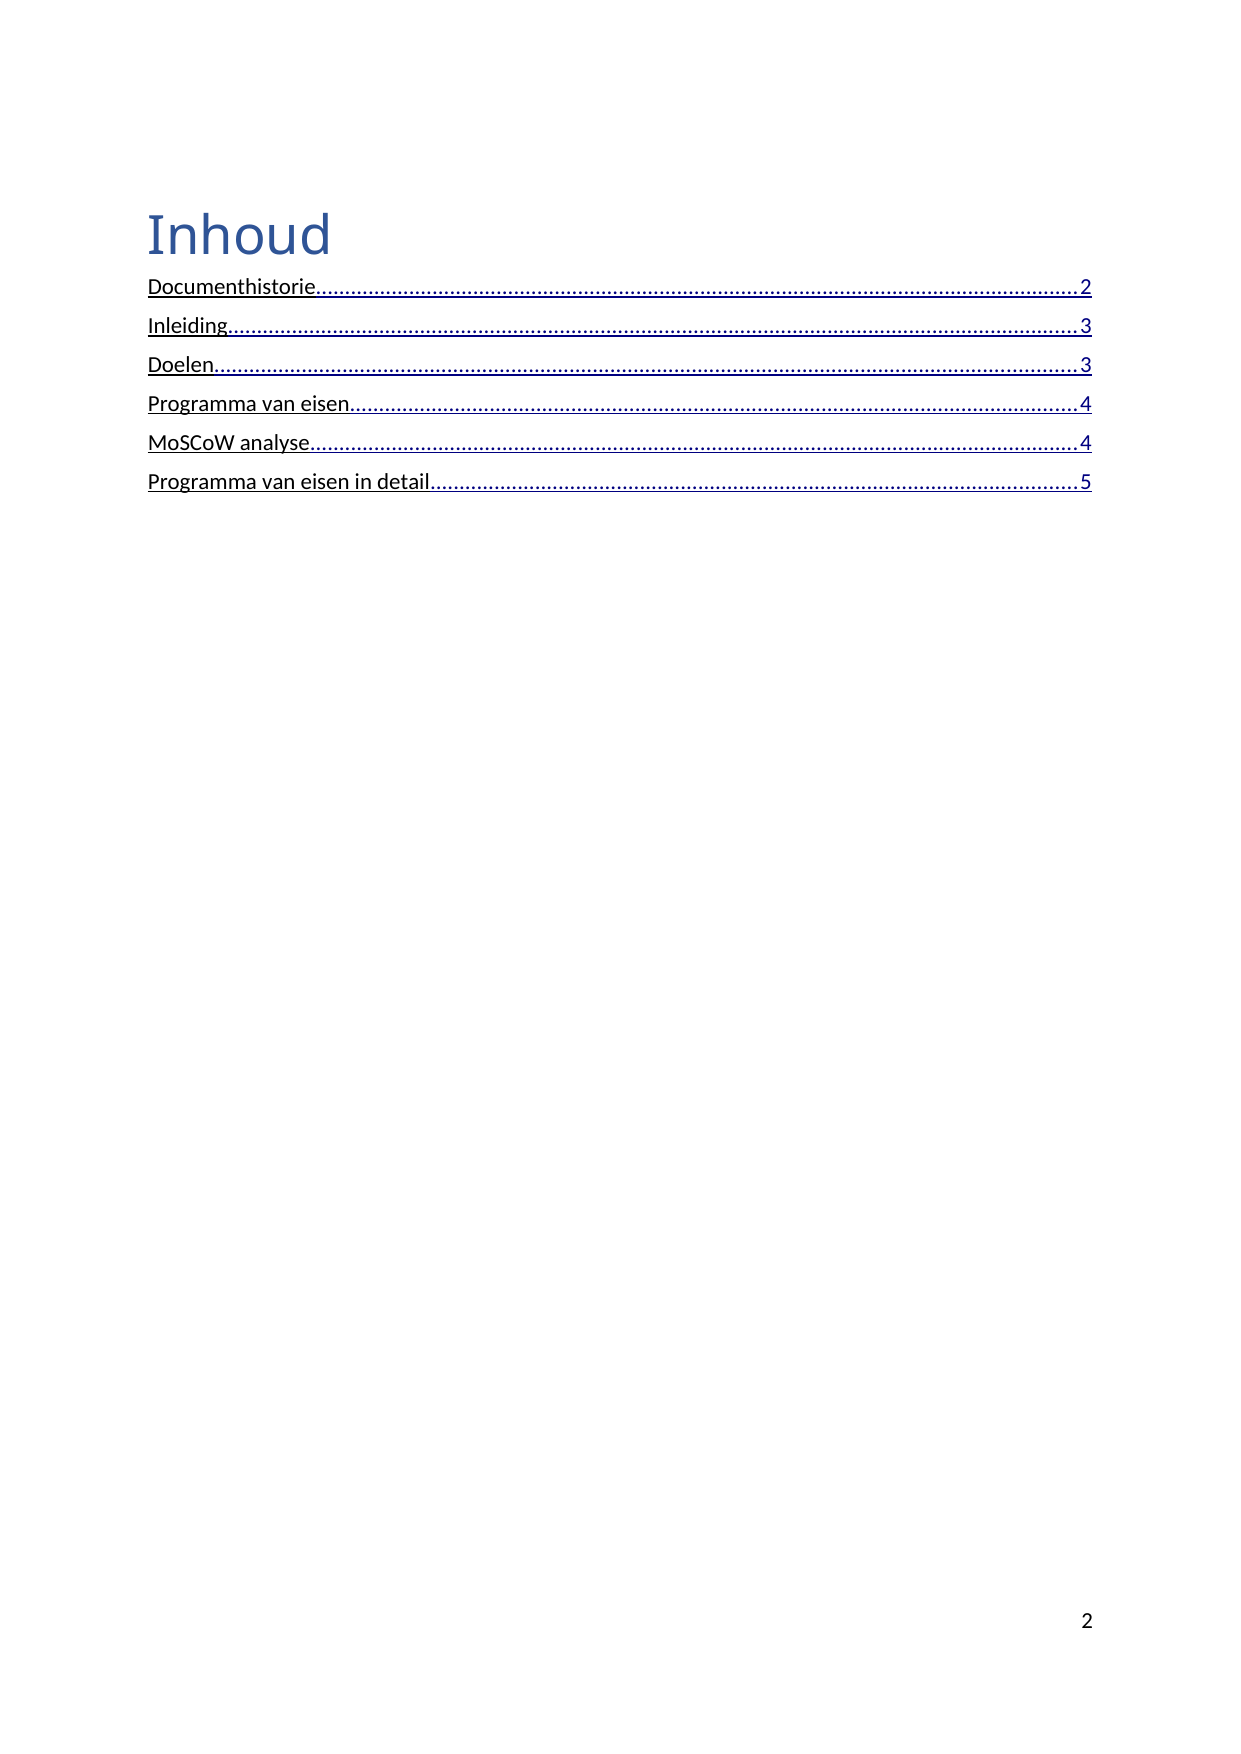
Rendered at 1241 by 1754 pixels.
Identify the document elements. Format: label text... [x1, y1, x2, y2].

text Inleiding 3 [148, 311, 1093, 339]
text Documenthistorie 2 [148, 272, 1093, 300]
text Programma van eisen in detail 5 [148, 467, 1093, 495]
text Inhoud [148, 197, 1093, 271]
text Doelen 3 [148, 350, 1093, 378]
text MoSCoW analyse 4 [148, 428, 1093, 456]
text Programma van eisen 4 [148, 389, 1093, 417]
